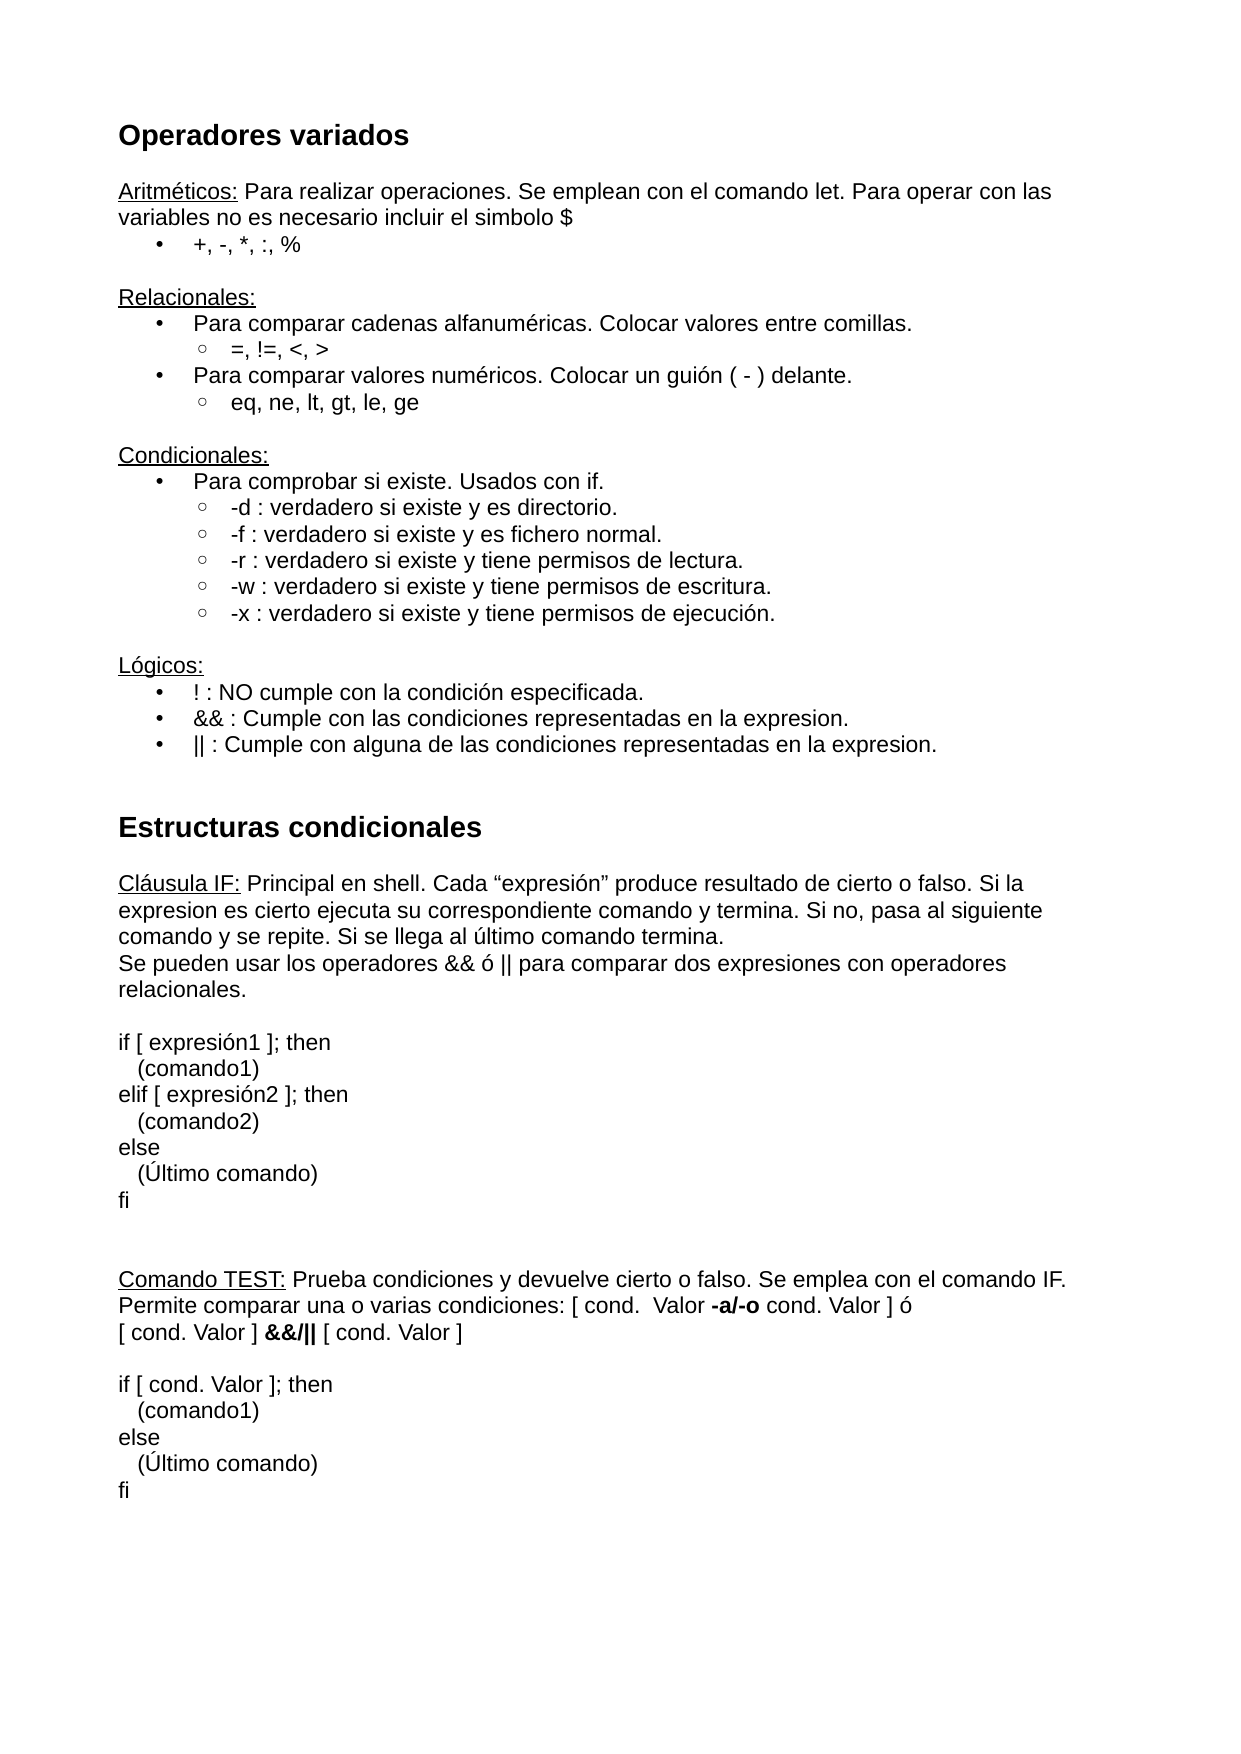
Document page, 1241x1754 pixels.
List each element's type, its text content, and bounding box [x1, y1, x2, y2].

list -f : verdadero si existe y es fichero normal. [193, 521, 1122, 547]
list && : Cumple con las condiciones representadas en la expresion. [156, 705, 1122, 731]
list -x : verdadero si existe y tiene permisos de ejecución. [193, 600, 1122, 626]
text (comando1) [118, 1055, 1122, 1081]
text (Último comando) [118, 1450, 1122, 1477]
text else [118, 1424, 1122, 1450]
text Relacionales: [118, 283, 1122, 310]
text [ cond. Valor ] &&/|| [ cond. Valor ] [118, 1318, 1122, 1345]
list Para comparar valores numéricos. Colocar un guión ( - ) delante. [156, 362, 1122, 389]
text if [ cond. Valor ]; then [118, 1371, 1122, 1397]
list -r : verdadero si existe y tiene permisos de lectura. [193, 547, 1122, 573]
text (Último comando) [118, 1160, 1122, 1187]
text Operadores variados [118, 118, 1122, 152]
list Para comparar cadenas alfanuméricas. Colocar valores entre comillas. [156, 310, 1122, 336]
text Lógicos: [118, 652, 1122, 679]
list Para comprobar si existe. Usados con if. [156, 468, 1122, 494]
text Condicionales: [118, 442, 1122, 468]
text if [ expresión1 ]; then [118, 1028, 1122, 1055]
list eq, ne, lt, gt, le, ge [193, 389, 1122, 415]
text Se pueden usar los operadores && ó || para comparar dos expresiones con operadores relacionales. [118, 949, 1122, 1002]
list -w : verdadero si existe y tiene permisos de escritura. [193, 573, 1122, 600]
text Comando TEST: Prueba condiciones y devuelve cierto o falso. Se emplea con el comando IF. Permite comparar una o varias condiciones: [ cond. Valor -a/-o cond. Valor ] ó [118, 1266, 1122, 1318]
list +, -, *, :, % [156, 231, 1122, 257]
text (comando2) [118, 1108, 1122, 1134]
text Cláusula IF: Principal en shell. Cada “expresión” produce resultado de cierto o falso. Si la expresion es cierto ejecuta su correspondiente comando y termina. Si no, pasa al siguiente comando y se repite. Si se llega al último comando termina. [118, 870, 1122, 949]
list || : Cumple con alguna de las condiciones representadas en la expresion. [156, 731, 1122, 758]
text (comando1) [118, 1397, 1122, 1424]
list ! : NO cumple con la condición especificada. [156, 679, 1122, 705]
text Aritméticos: Para realizar operaciones. Se emplean con el comando let. Para operar con las variables no es necesario incluir el simbolo $ [118, 178, 1122, 231]
text Estructuras condicionales [118, 811, 1122, 844]
text elif [ expresión2 ]; then [118, 1081, 1122, 1108]
list =, !=, <, > [193, 336, 1122, 362]
list -d : verdadero si existe y es directorio. [193, 494, 1122, 521]
text fi [118, 1187, 1122, 1213]
text else [118, 1134, 1122, 1160]
text fi [118, 1477, 1122, 1503]
